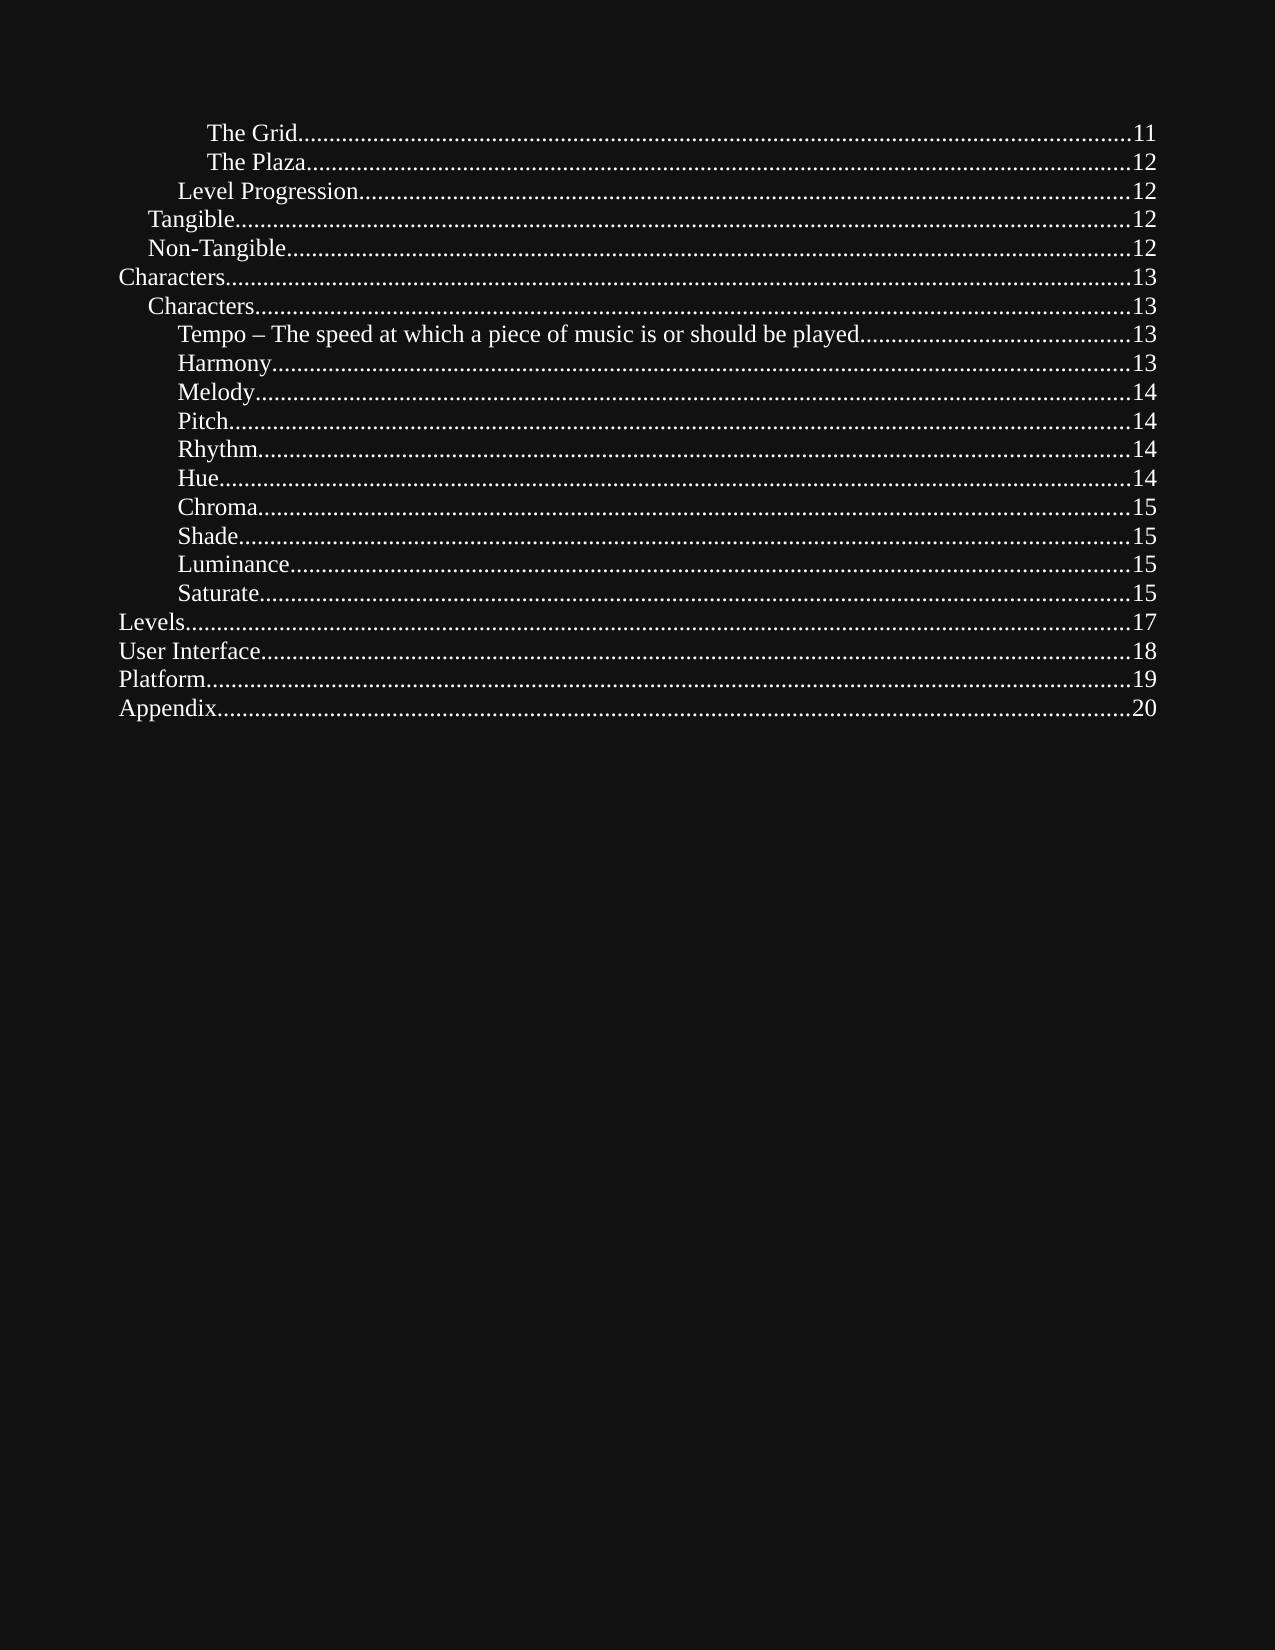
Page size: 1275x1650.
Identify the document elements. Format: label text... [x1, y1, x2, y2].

text Harmony 13 [177, 348, 1157, 377]
text Melody 14 [177, 377, 1157, 406]
text Chroma 15 [177, 492, 1157, 521]
text Pitch 14 [177, 406, 1157, 434]
text Rhythm 14 [177, 434, 1157, 463]
text User Interface 18 [118, 636, 1157, 664]
text Levels 17 [118, 607, 1157, 636]
text Tangible 12 [148, 204, 1157, 233]
text The Grid 11 [207, 118, 1157, 147]
text Characters 13 [148, 291, 1157, 319]
text Level Progression 12 [177, 176, 1157, 204]
text Non-Tangible 12 [148, 233, 1157, 262]
text Tempo – The speed at which a piece of music is or should be played. 13 [177, 319, 1157, 348]
text The Plaza 12 [207, 147, 1157, 176]
text Hue 14 [177, 463, 1157, 492]
text Luminance 15 [177, 549, 1157, 578]
text Appendix 20 [118, 693, 1157, 722]
text Platform 19 [118, 664, 1157, 693]
text Shade 15 [177, 521, 1157, 549]
text Saturate 15 [177, 578, 1157, 607]
text Characters 13 [118, 262, 1157, 291]
